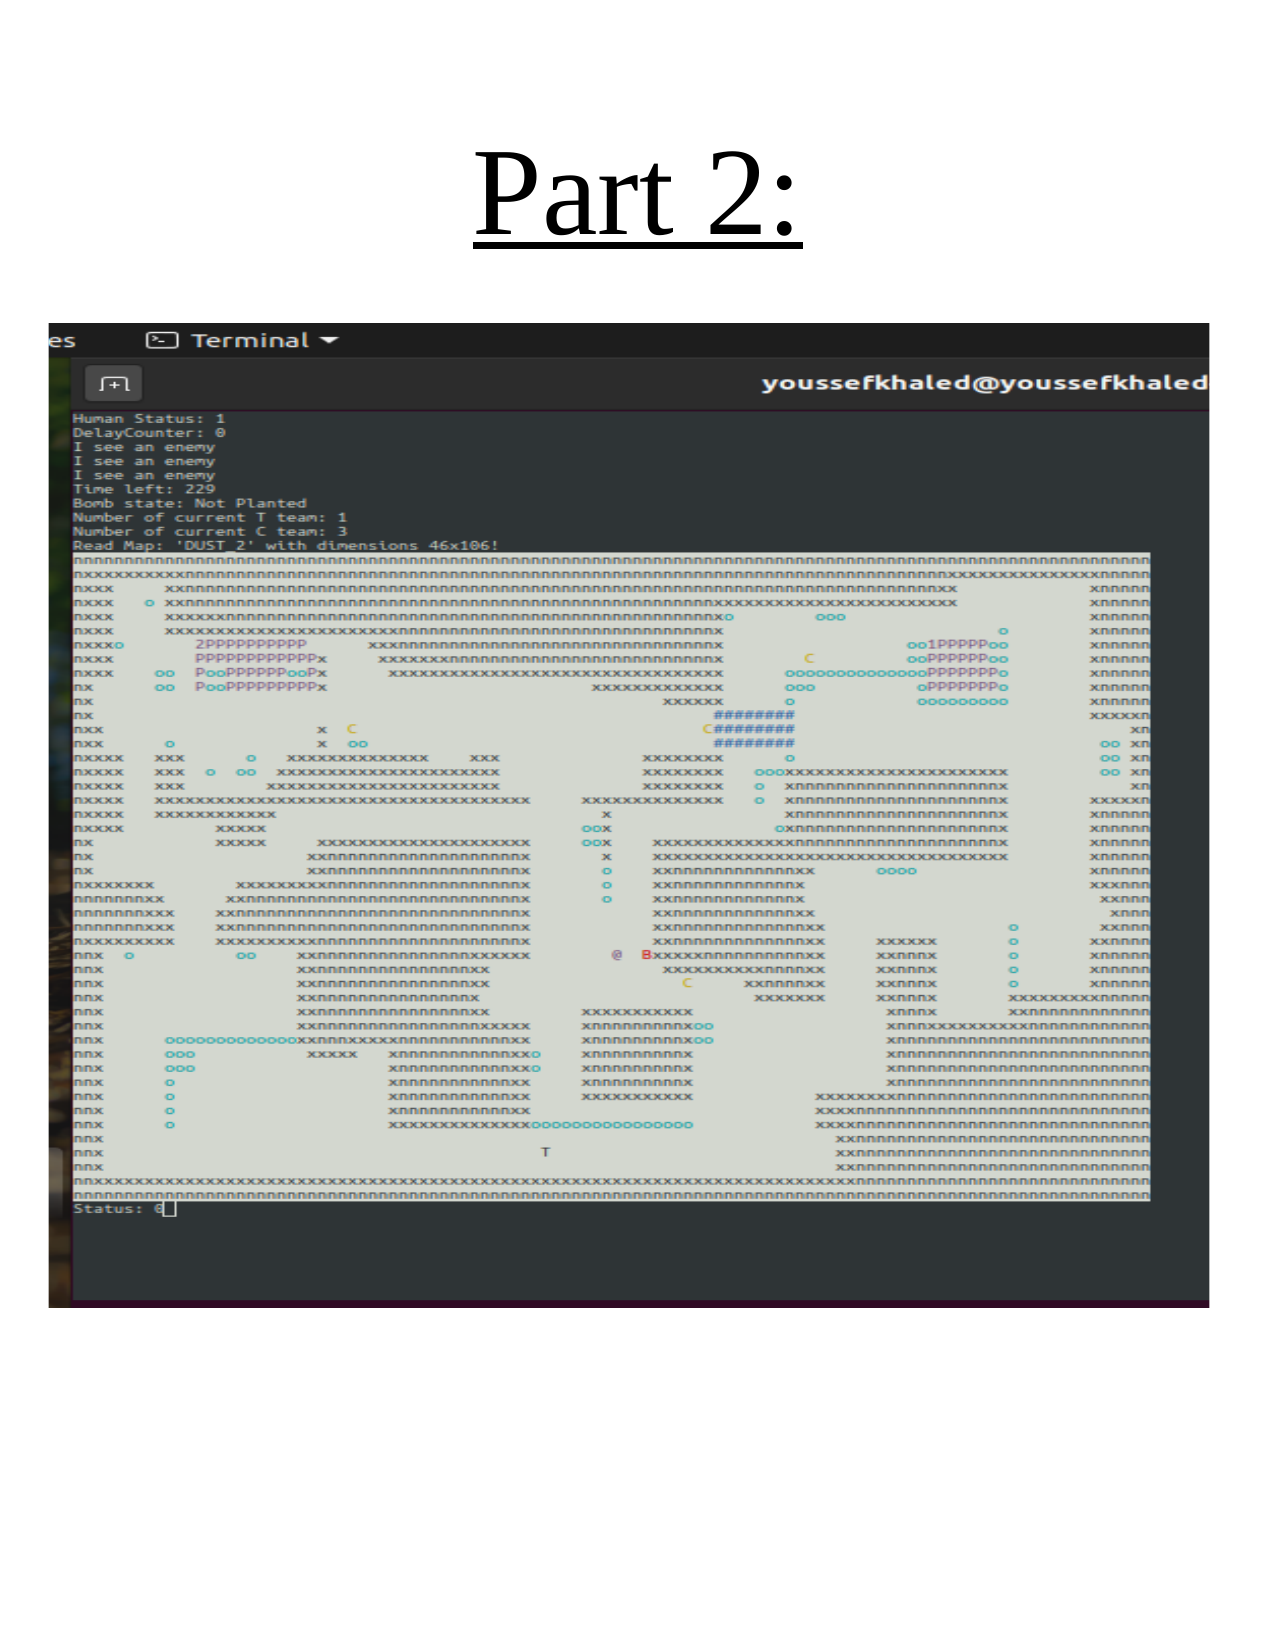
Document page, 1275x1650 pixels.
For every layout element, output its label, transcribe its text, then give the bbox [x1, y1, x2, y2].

text Part 2: [118, 118, 1157, 262]
picture [48, 323, 297, 1308]
